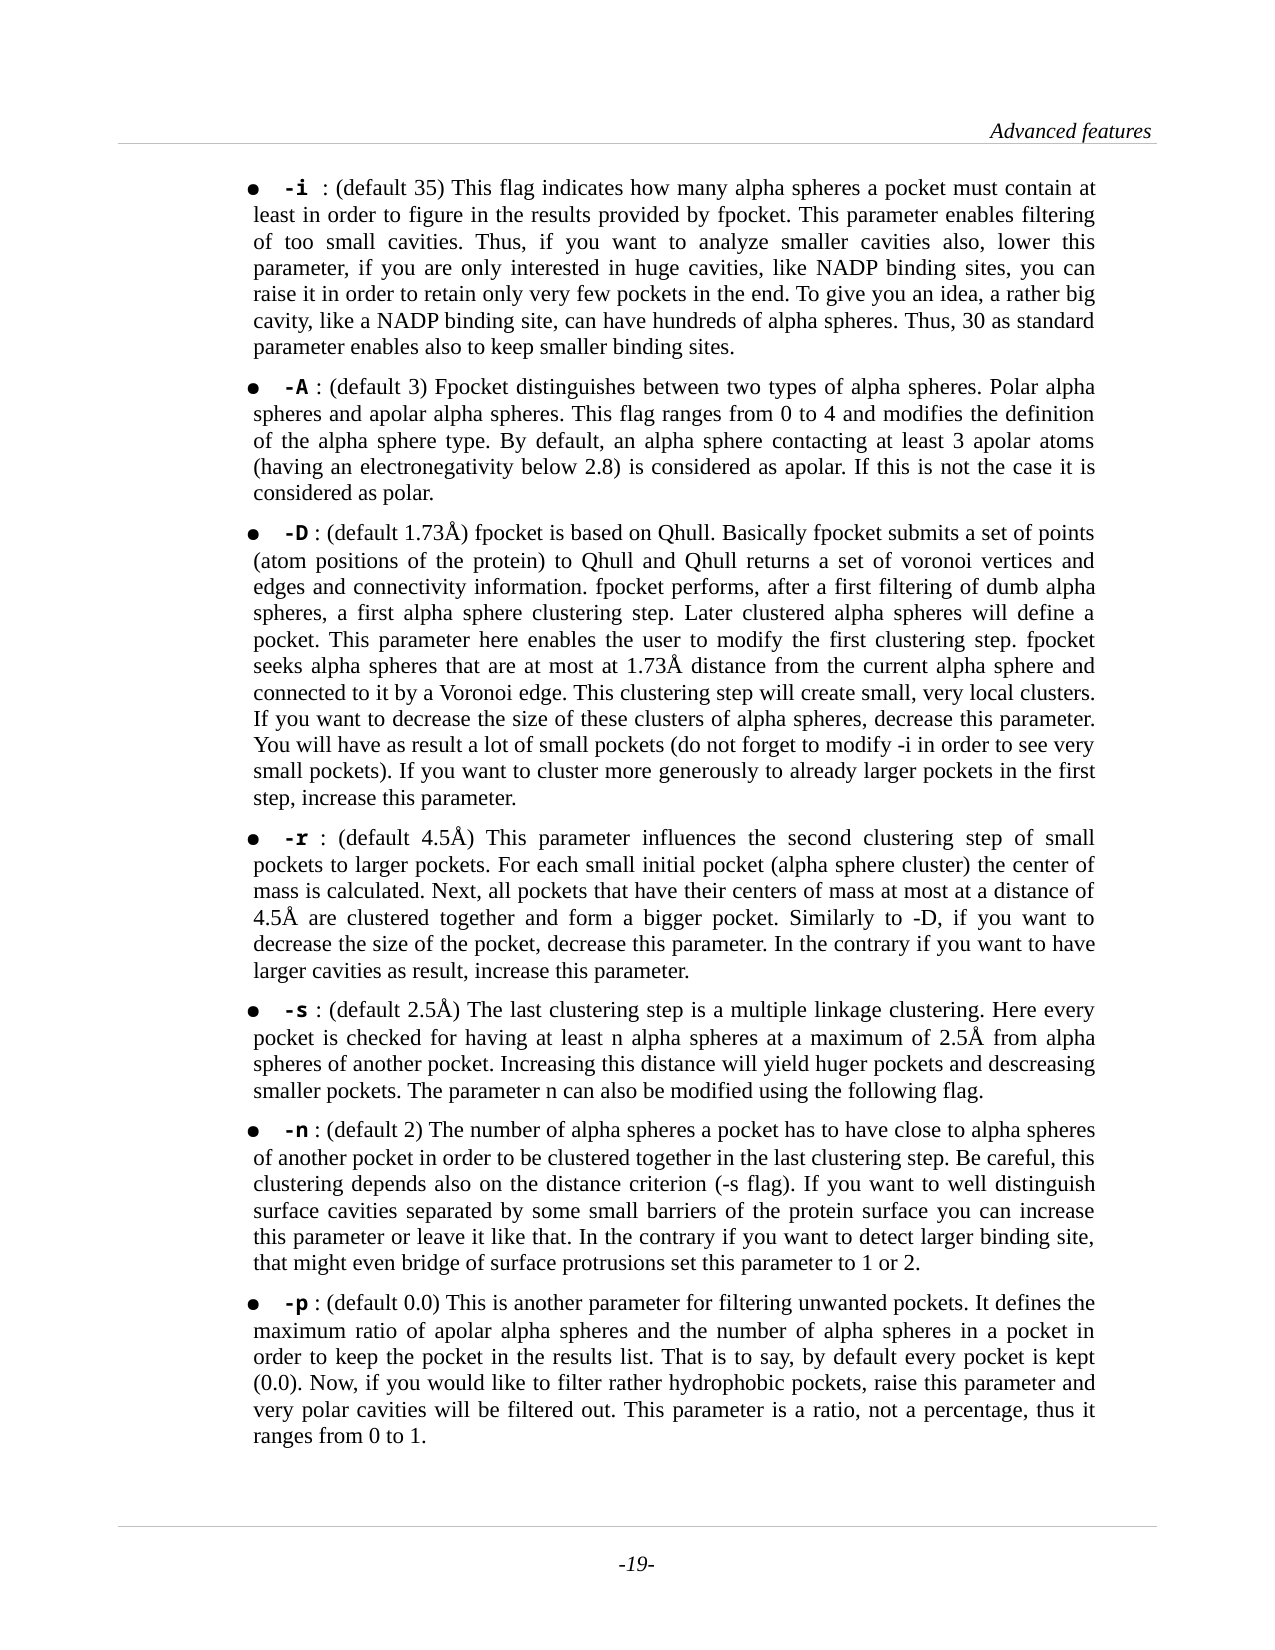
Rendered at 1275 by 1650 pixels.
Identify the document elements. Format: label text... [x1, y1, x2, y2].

list -r : (default 4.5Å) This parameter influences the second clustering step of small pockets to larger pockets. For each small initial pocket (alpha sphere cluster) the center of mass is calculated. Next, all pockets that have their centers of mass at most at a distance of 4.5Å are clustered together and form a bigger pocket. Similarly to -D, if you want to decrease the size of the pocket, decrease this parameter. In the contrary if you want to have larger cavities as result, increase this parameter. [216, 823, 1097, 983]
list -p : (default 0.0) This is another parameter for filtering unwanted pockets. It defines the maximum ratio of apolar alpha spheres and the number of alpha spheres in a pocket in order to keep the pocket in the results list. That is to say, by default every pocket is kept (0.0). Now, if you would like to filter rather hydrophobic pockets, raise this parameter and very polar cavities will be filtered out. This parameter is a ratio, not a percentage, thus it ranges from 0 to 1. [216, 1288, 1097, 1448]
list -s : (default 2.5Å) The last clustering step is a multiple linkage clustering. Here every pocket is checked for having at least n alpha spheres at a maximum of 2.5Å from alpha spheres of another pocket. Increasing this distance will yield huger pockets and descreasing smaller pockets. The parameter n can also be modified using the following flag. [216, 996, 1097, 1103]
list -A : (default 3) Fpocket distinguishes between two types of alpha spheres. Polar alpha spheres and apolar alpha spheres. This flag ranges from 0 to 4 and modifies the definition of the alpha sphere type. By default, an alpha sphere contacting at least 3 apolar atoms (having an electronegativity below 2.8) is considered as apolar. If this is not the case it is considered as polar. [216, 372, 1097, 506]
list -D : (default 1.73Å) fpocket is based on Qhull. Basically fpocket submits a set of points (atom positions of the protein) to Qhull and Qhull returns a set of voronoi vertices and edges and connectivity information. fpocket performs, after a first filtering of dumb alpha spheres, a first alpha sphere clustering step. Later clustered alpha spheres will define a pocket. This parameter here enables the user to modify the first clustering step. fpocket seeks alpha spheres that are at most at 1.73Å distance from the current alpha sphere and connected to it by a Voronoi edge. This clustering step will create small, very local clusters. If you want to decrease the size of these clusters of alpha spheres, decrease this parameter. You will have as result a lot of small pockets (do not forget to modify -i in order to see very small pockets). If you want to cluster more generously to already larger pockets in the first step, increase this parameter. [216, 518, 1097, 810]
list -n : (default 2) The number of alpha spheres a pocket has to have close to alpha spheres of another pocket in order to be clustered together in the last clustering step. Be careful, this clustering depends also on the distance criterion (-s flag). If you want to well distinguish surface cavities separated by some small barriers of the protein surface you can increase this parameter or leave it like that. In the contrary if you want to detect larger binding site, that might even bridge of surface protrusions set this parameter to 1 or 2. [216, 1116, 1097, 1276]
list -i : (default 35) This flag indicates how many alpha spheres a pocket must contain at least in order to figure in the results provided by fpocket. This parameter enables filtering of too small cavities. Thus, if you want to analyze smaller cavities also, lower this parameter, if you are only interested in huge cavities, like NADP binding sites, you can raise it in order to retain only very few pockets in the end. To give you an idea, a rather big cavity, like a NADP binding site, can have hundreds of alpha spheres. Thus, 30 as standard parameter enables also to keep smaller binding sites. [216, 173, 1097, 359]
